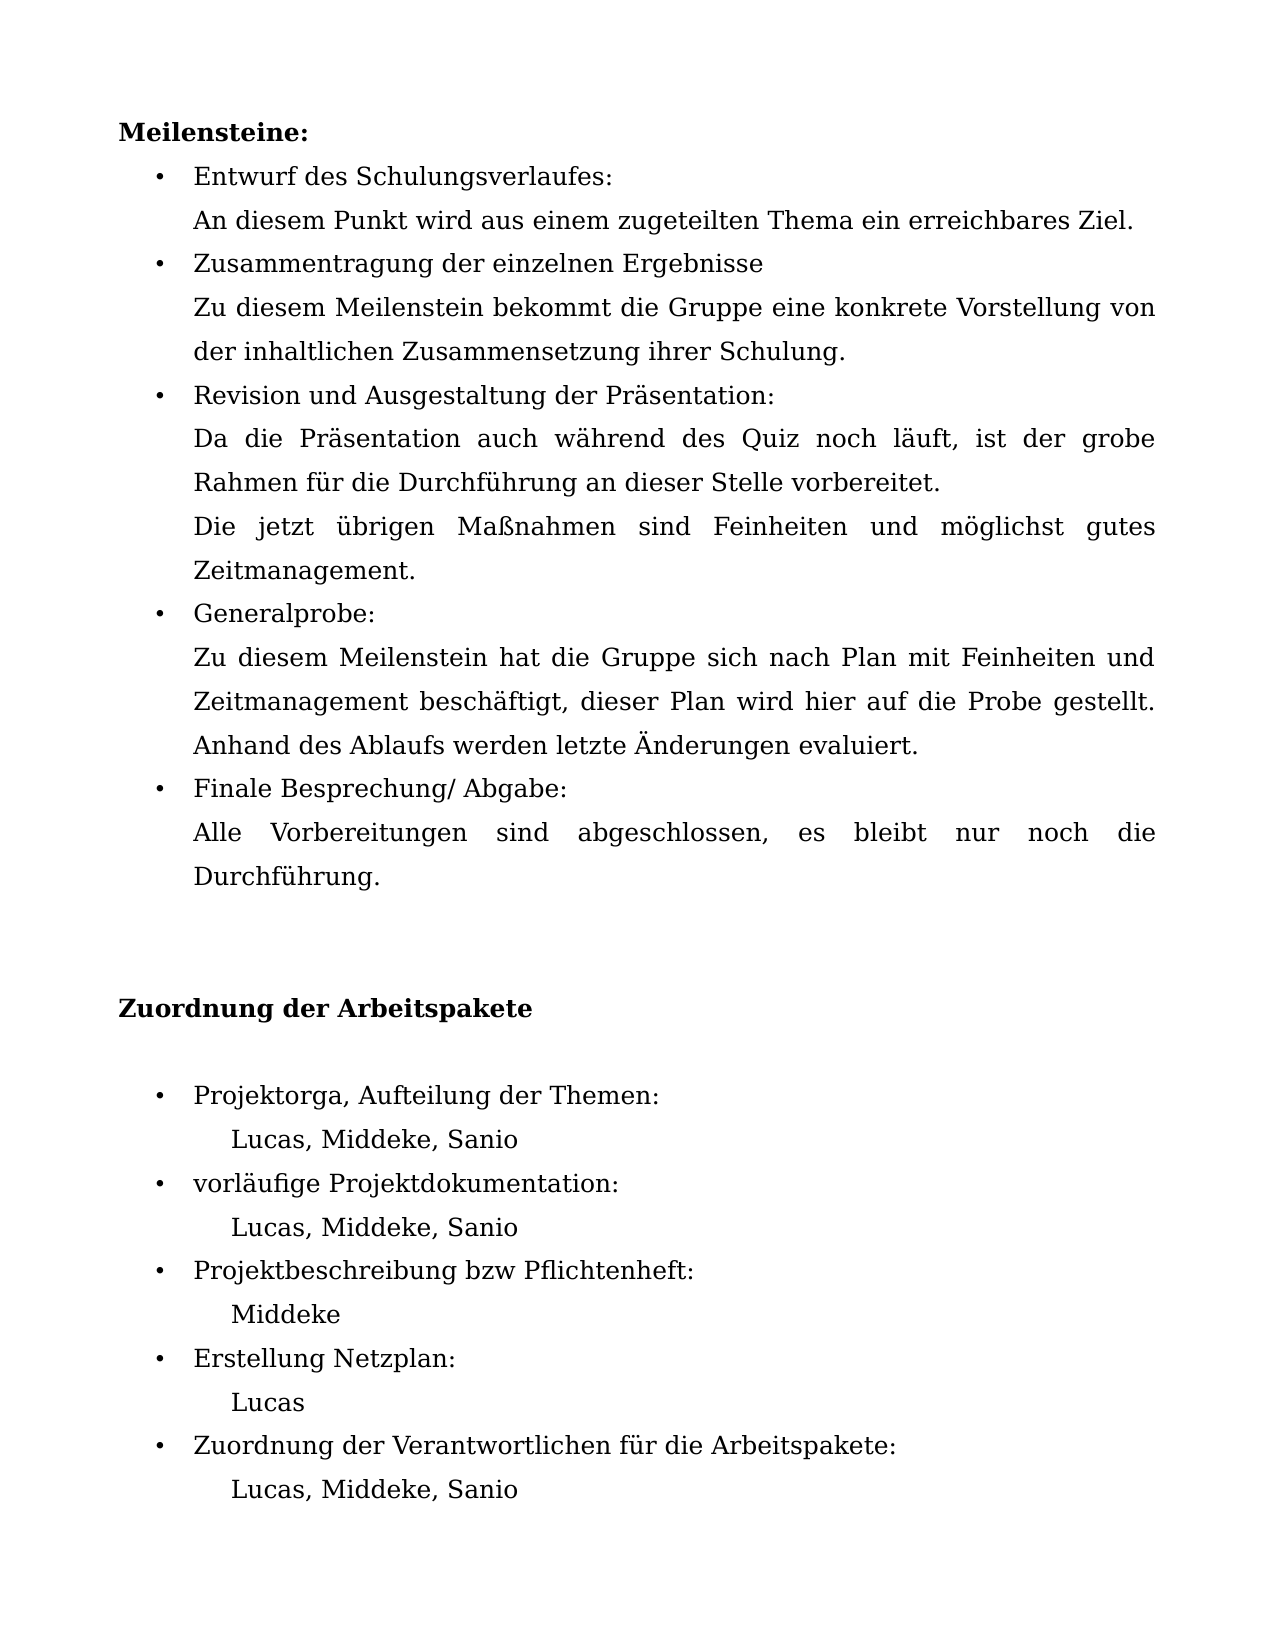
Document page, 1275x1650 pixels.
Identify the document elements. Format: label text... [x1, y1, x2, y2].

list Die jetzt übrigen Maßnahmen sind Feinheiten und möglichst gutes Zeitmanagement. [156, 512, 1157, 585]
list Zusammentragung der einzelnen Ergebnisse [156, 250, 1157, 279]
list Middeke [193, 1300, 1157, 1329]
list Zu diesem Meilenstein bekommt die Gruppe eine konkrete Vorstellung von der inhaltlichen Zusammensetzung ihrer Schulung. [156, 293, 1157, 366]
list Lucas, Middeke, Sanio [193, 1213, 1157, 1242]
list Projektbeschreibung bzw Pflichtenheft: [156, 1257, 1157, 1286]
list Erstellung Netzplan: [156, 1344, 1157, 1373]
list Generalprobe: [156, 600, 1157, 629]
list Alle Vorbereitungen sind abgeschlossen, es bleibt nur noch die Durchführung. [156, 818, 1157, 891]
text Zuordnung der Arbeitspakete [118, 994, 1157, 1023]
list An diesem Punkt wird aus einem zugeteilten Thema ein erreichbares Ziel. [156, 206, 1157, 235]
list Projektorga, Aufteilung der Themen: [156, 1082, 1157, 1111]
list Revision und Ausgestaltung der Präsentation: [156, 381, 1157, 410]
list Lucas [193, 1388, 1157, 1417]
list Finale Besprechung/ Abgabe: [156, 775, 1157, 804]
list Zuordnung der Verantwortlichen für die Arbeitspakete: [156, 1432, 1157, 1461]
list Da die Präsentation auch während des Quiz noch läuft, ist der grobe Rahmen für die Durchführung an dieser Stelle vorbereitet. [156, 425, 1157, 498]
list Lucas, Middeke, Sanio [193, 1125, 1157, 1154]
list vorläufige Projektdokumentation: [156, 1169, 1157, 1198]
list Lucas, Middeke, Sanio [193, 1475, 1157, 1504]
list Entwurf des Schulungsverlaufes: [156, 162, 1157, 191]
text Meilensteine: [118, 118, 1157, 147]
list Zu diesem Meilenstein hat die Gruppe sich nach Plan mit Feinheiten und Zeitmanagement beschäftigt, dieser Plan wird hier auf die Probe gestellt. Anhand des Ablaufs werden letzte Änderungen evaluiert. [156, 643, 1157, 760]
